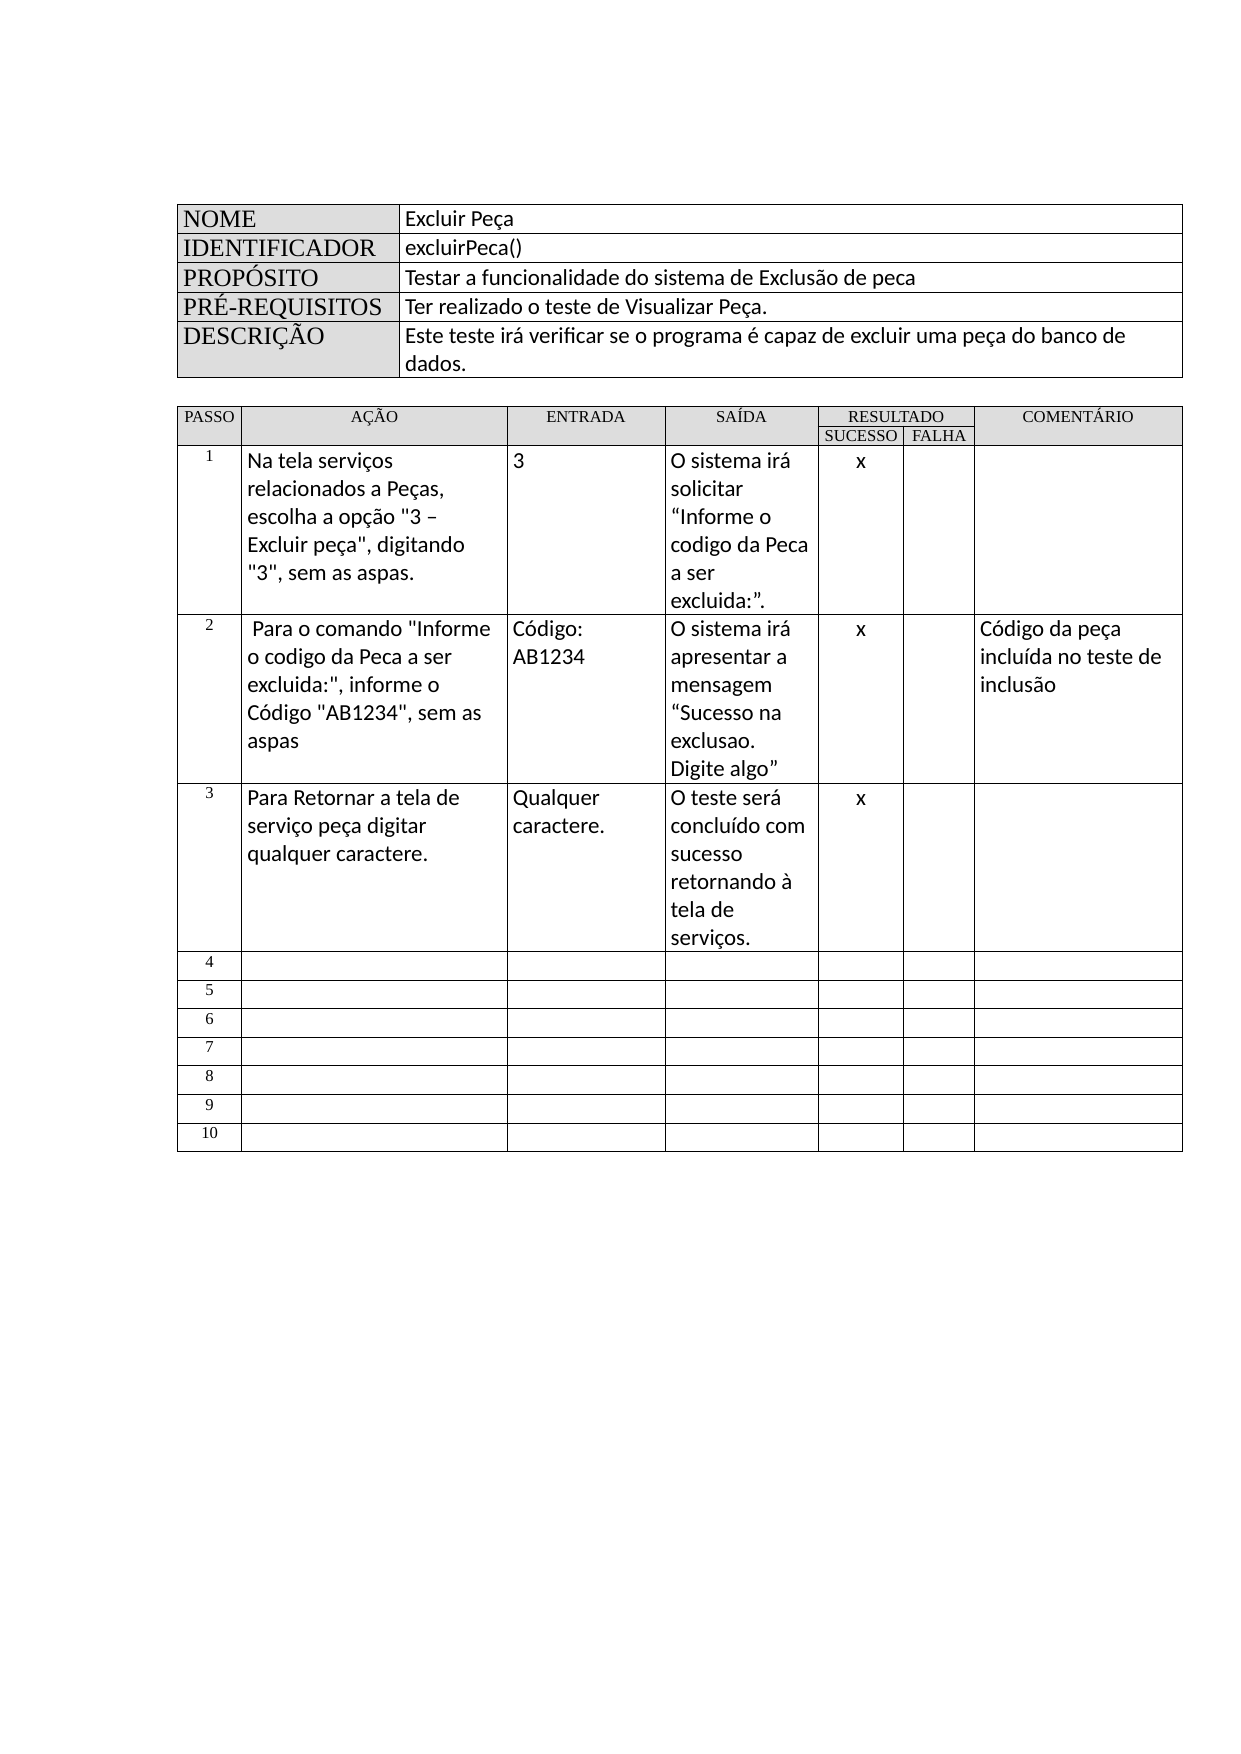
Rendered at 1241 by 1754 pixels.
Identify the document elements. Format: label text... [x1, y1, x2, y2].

table_cell 10 [178, 1124, 241, 1151]
table_cell [819, 981, 903, 1008]
table_cell [508, 952, 665, 980]
table_cell [904, 952, 974, 980]
table_cell [975, 446, 1182, 614]
table_cell Código: AB1234 [508, 615, 665, 782]
table_cell [904, 784, 974, 951]
table_cell 6 [178, 1009, 241, 1037]
table_cell [242, 981, 507, 1008]
table_cell [975, 981, 1182, 1008]
table_header Excluir Peça [400, 205, 1182, 233]
table_cell [242, 1066, 507, 1094]
table_cell IDENTIFICADOR [178, 234, 399, 262]
table_cell PRÉ-REQUISITOS [178, 293, 399, 321]
table_cell 3 [178, 784, 241, 951]
table_cell Código da peça incluída no teste de inclusão [975, 615, 1182, 782]
table_header ENTRADA [508, 407, 665, 445]
table_cell [242, 1038, 507, 1065]
table_cell [819, 952, 903, 980]
table_cell [242, 1124, 507, 1151]
table_cell [975, 1124, 1182, 1151]
table_cell [904, 1124, 974, 1151]
table_cell [666, 1038, 818, 1065]
table_cell FALHA [904, 427, 974, 445]
table_cell [508, 1095, 665, 1122]
table_cell Testar a funcionalidade do sistema de Exclusão de peca [400, 263, 1182, 291]
table_cell Este teste irá verificar se o programa é capaz de excluir uma peça do banco de dados. [400, 322, 1182, 377]
table_cell [666, 981, 818, 1008]
table_cell [975, 784, 1182, 951]
table_cell [508, 1009, 665, 1037]
table_cell Para o comando "Informe o codigo da Peca a ser excluida:", informe o Código "AB1234", sem as aspas [242, 615, 507, 782]
table_cell SUCESSO [819, 427, 903, 445]
table_cell x [819, 446, 903, 614]
table_cell O sistema irá solicitar “Informe o codigo da Peca a ser excluida:”. [666, 446, 818, 614]
table_cell [904, 446, 974, 614]
table_cell 9 [178, 1095, 241, 1122]
table_cell [666, 952, 818, 980]
table_cell [904, 1009, 974, 1037]
table_cell [975, 1095, 1182, 1122]
table_cell Ter realizado o teste de Visualizar Peça. [400, 293, 1182, 321]
table_cell DESCRIÇÃO [178, 322, 399, 377]
table_cell [975, 1038, 1182, 1065]
table_cell [242, 952, 507, 980]
table_cell 2 [178, 615, 241, 782]
table_cell Na tela serviços relacionados a Peças, escolha a opção "3 – Excluir peça", digitando "3", sem as aspas. [242, 446, 507, 614]
table_cell [975, 952, 1182, 980]
table_header NOME [178, 205, 399, 233]
table_cell [904, 615, 974, 782]
table_cell [242, 1095, 507, 1122]
table_cell [819, 1124, 903, 1151]
table_cell [819, 1038, 903, 1065]
table_cell excluirPeca() [400, 234, 1182, 262]
table_cell Qualquer caractere. [508, 784, 665, 951]
table_cell [819, 1066, 903, 1094]
table_cell [666, 1095, 818, 1122]
table_cell 1 [178, 446, 241, 614]
table_cell 3 [508, 446, 665, 614]
table_cell [975, 1066, 1182, 1094]
table_cell [508, 981, 665, 1008]
table_cell 5 [178, 981, 241, 1008]
table_cell [819, 1009, 903, 1037]
table_cell O sistema irá apresentar a mensagem “Sucesso na exclusao. Digite algo” [666, 615, 818, 782]
table_cell 4 [178, 952, 241, 980]
table_cell [508, 1066, 665, 1094]
table_cell [904, 1038, 974, 1065]
table_header AÇÃO [242, 407, 507, 445]
table_cell [666, 1124, 818, 1151]
table_header RESULTADO [819, 407, 974, 426]
table_cell PROPÓSITO [178, 263, 399, 291]
table_cell [508, 1038, 665, 1065]
table_cell Para Retornar a tela de serviço peça digitar qualquer caractere. [242, 784, 507, 951]
table_cell [904, 1095, 974, 1122]
table_cell [666, 1009, 818, 1037]
table_cell O teste será concluído com sucesso retornando à tela de serviços. [666, 784, 818, 951]
table_header SAÍDA [666, 407, 818, 445]
table_cell [904, 1066, 974, 1094]
table_cell 7 [178, 1038, 241, 1065]
table_cell [904, 981, 974, 1008]
table_cell [975, 1009, 1182, 1037]
table_header COMENTÁRIO [975, 407, 1182, 445]
table_cell x [819, 784, 903, 951]
table_cell [242, 1009, 507, 1037]
table_cell 8 [178, 1066, 241, 1094]
table_cell [819, 1095, 903, 1122]
table_cell [508, 1124, 665, 1151]
table_header PASSO [178, 407, 241, 445]
table_cell x [819, 615, 903, 782]
table_cell [666, 1066, 818, 1094]
